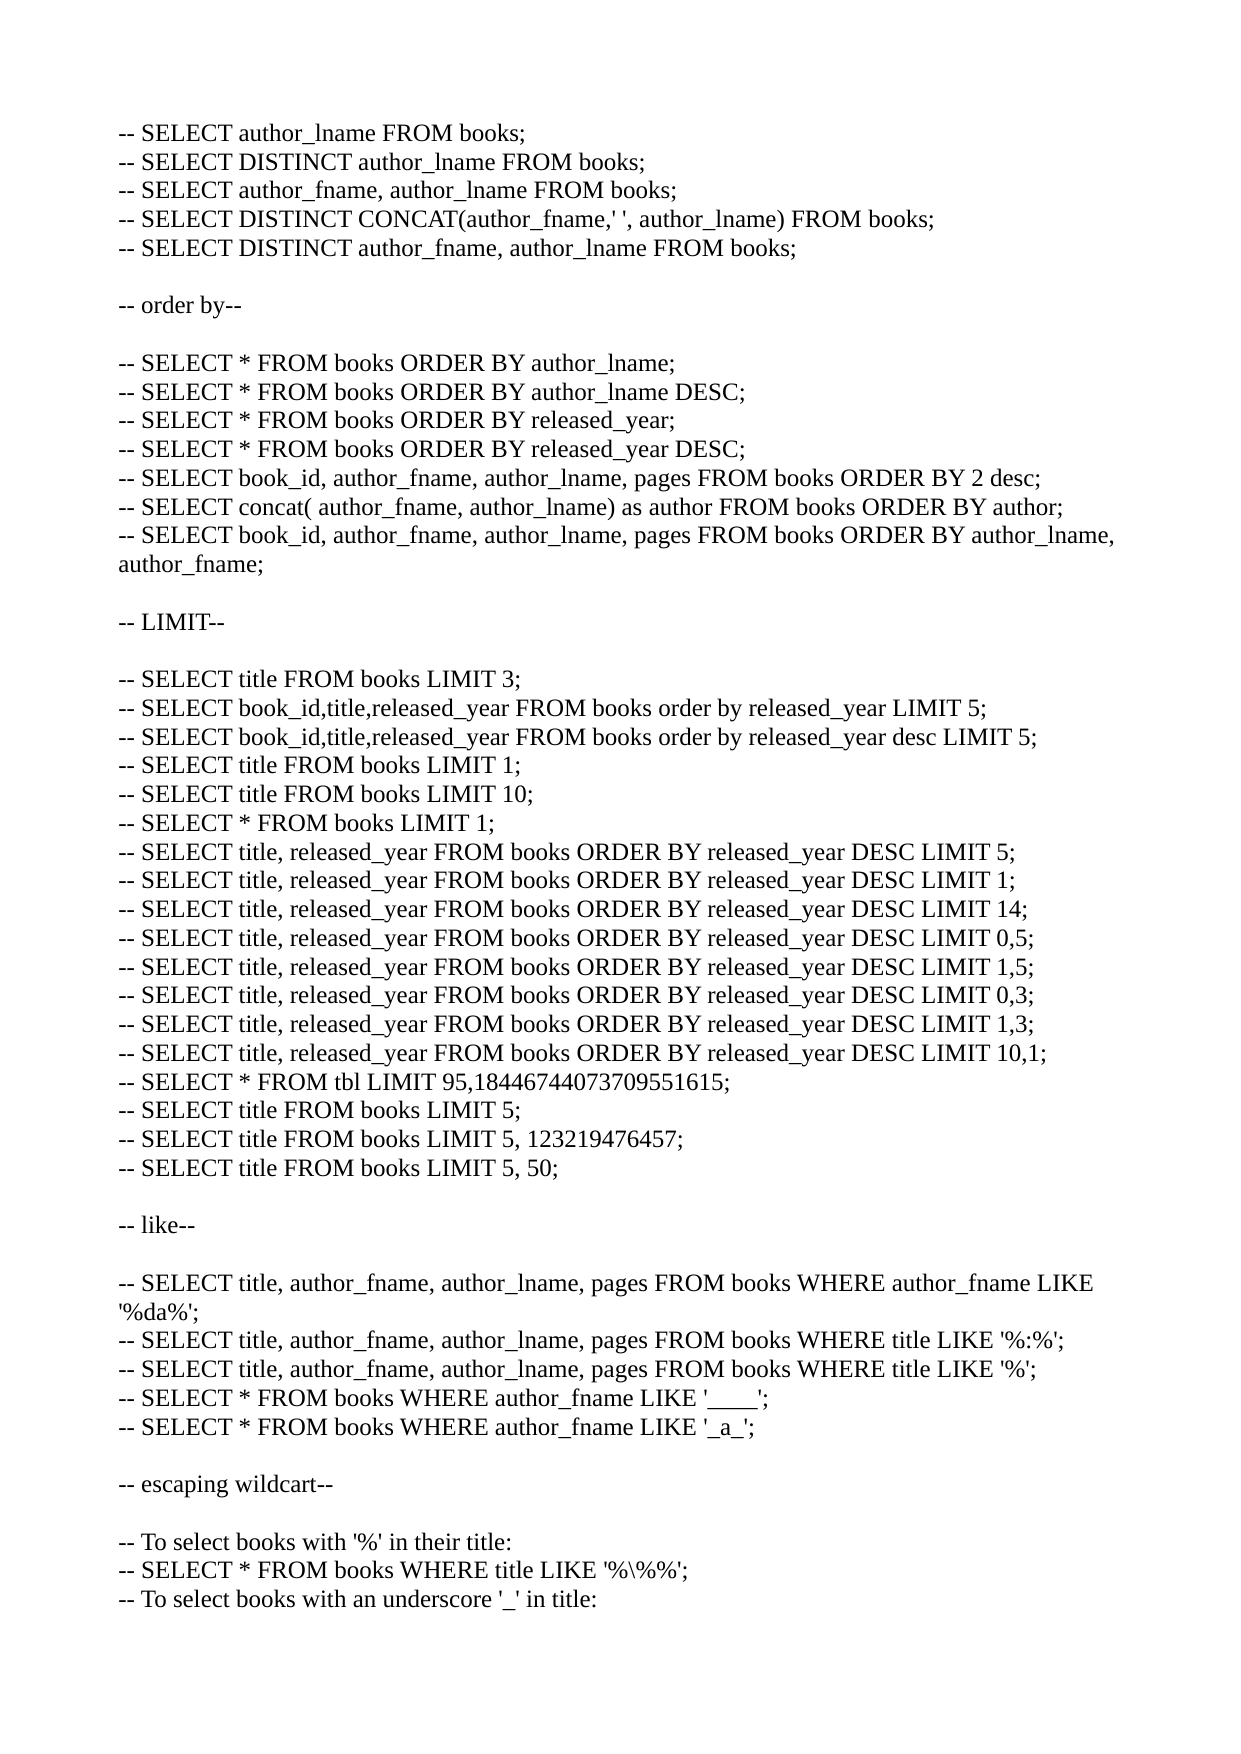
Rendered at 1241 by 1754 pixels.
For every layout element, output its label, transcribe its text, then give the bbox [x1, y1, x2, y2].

text -- SELECT title, released_year FROM books ORDER BY released_year DESC LIMIT 10,1; [118, 1038, 1122, 1067]
text -- SELECT title FROM books LIMIT 5, 123219476457; [118, 1124, 1122, 1153]
text -- To select books with an underscore '_' in title: [118, 1584, 1122, 1613]
text -- SELECT * FROM books ORDER BY released_year DESC; [118, 434, 1122, 463]
text -- SELECT title, released_year FROM books ORDER BY released_year DESC LIMIT 5; [118, 837, 1122, 866]
text -- SELECT DISTINCT author_lname FROM books; [118, 147, 1122, 176]
text -- SELECT title, author_fname, author_lname, pages FROM books WHERE author_fname LIKE '%da%'; [118, 1268, 1122, 1326]
text -- SELECT * FROM books WHERE title LIKE '%\%%'; [118, 1556, 1122, 1584]
text -- SELECT * FROM books LIMIT 1; [118, 808, 1122, 837]
text -- SELECT * FROM books WHERE author_fname LIKE '_a_'; [118, 1412, 1122, 1441]
text -- SELECT title, released_year FROM books ORDER BY released_year DESC LIMIT 14; [118, 894, 1122, 923]
text -- To select books with '%' in their title: [118, 1527, 1122, 1556]
text -- escaping wildcart-- [118, 1469, 1122, 1498]
text -- LIMIT-- [118, 607, 1122, 636]
text -- SELECT title, released_year FROM books ORDER BY released_year DESC LIMIT 1,5; [118, 952, 1122, 981]
text -- SELECT * FROM tbl LIMIT 95,18446744073709551615; [118, 1067, 1122, 1096]
text -- SELECT book_id,title,released_year FROM books order by released_year LIMIT 5; [118, 693, 1122, 722]
text -- SELECT title, released_year FROM books ORDER BY released_year DESC LIMIT 0,3; [118, 981, 1122, 1009]
text -- like-- [118, 1211, 1122, 1239]
text -- SELECT title, released_year FROM books ORDER BY released_year DESC LIMIT 1; [118, 866, 1122, 894]
text -- SELECT * FROM books WHERE author_fname LIKE '____'; [118, 1383, 1122, 1412]
text -- SELECT * FROM books ORDER BY author_lname DESC; [118, 377, 1122, 406]
text -- SELECT title, released_year FROM books ORDER BY released_year DESC LIMIT 1,3; [118, 1009, 1122, 1038]
text -- SELECT title FROM books LIMIT 10; [118, 779, 1122, 808]
text -- SELECT book_id,title,released_year FROM books order by released_year desc LIMIT 5; [118, 722, 1122, 751]
text -- SELECT title FROM books LIMIT 5, 50; [118, 1153, 1122, 1182]
text -- SELECT title, author_fname, author_lname, pages FROM books WHERE title LIKE '%'; [118, 1354, 1122, 1383]
text -- SELECT title, released_year FROM books ORDER BY released_year DESC LIMIT 0,5; [118, 923, 1122, 952]
text -- SELECT * FROM books ORDER BY released_year; [118, 406, 1122, 434]
text -- SELECT author_lname FROM books; [118, 118, 1122, 147]
text -- SELECT concat( author_fname, author_lname) as author FROM books ORDER BY author; [118, 492, 1122, 521]
text -- SELECT title FROM books LIMIT 5; [118, 1096, 1122, 1124]
text -- SELECT author_fname, author_lname FROM books; [118, 176, 1122, 204]
text -- SELECT book_id, author_fname, author_lname, pages FROM books ORDER BY author_lname, author_fname; [118, 521, 1122, 578]
text -- SELECT book_id, author_fname, author_lname, pages FROM books ORDER BY 2 desc; [118, 463, 1122, 492]
text -- SELECT DISTINCT CONCAT(author_fname,' ', author_lname) FROM books; [118, 204, 1122, 233]
text -- SELECT title FROM books LIMIT 1; [118, 751, 1122, 779]
text -- SELECT title, author_fname, author_lname, pages FROM books WHERE title LIKE '%:%'; [118, 1326, 1122, 1354]
text -- SELECT title FROM books LIMIT 3; [118, 664, 1122, 693]
text -- order by-- [118, 291, 1122, 319]
text -- SELECT DISTINCT author_fname, author_lname FROM books; [118, 233, 1122, 262]
text -- SELECT * FROM books ORDER BY author_lname; [118, 348, 1122, 377]
